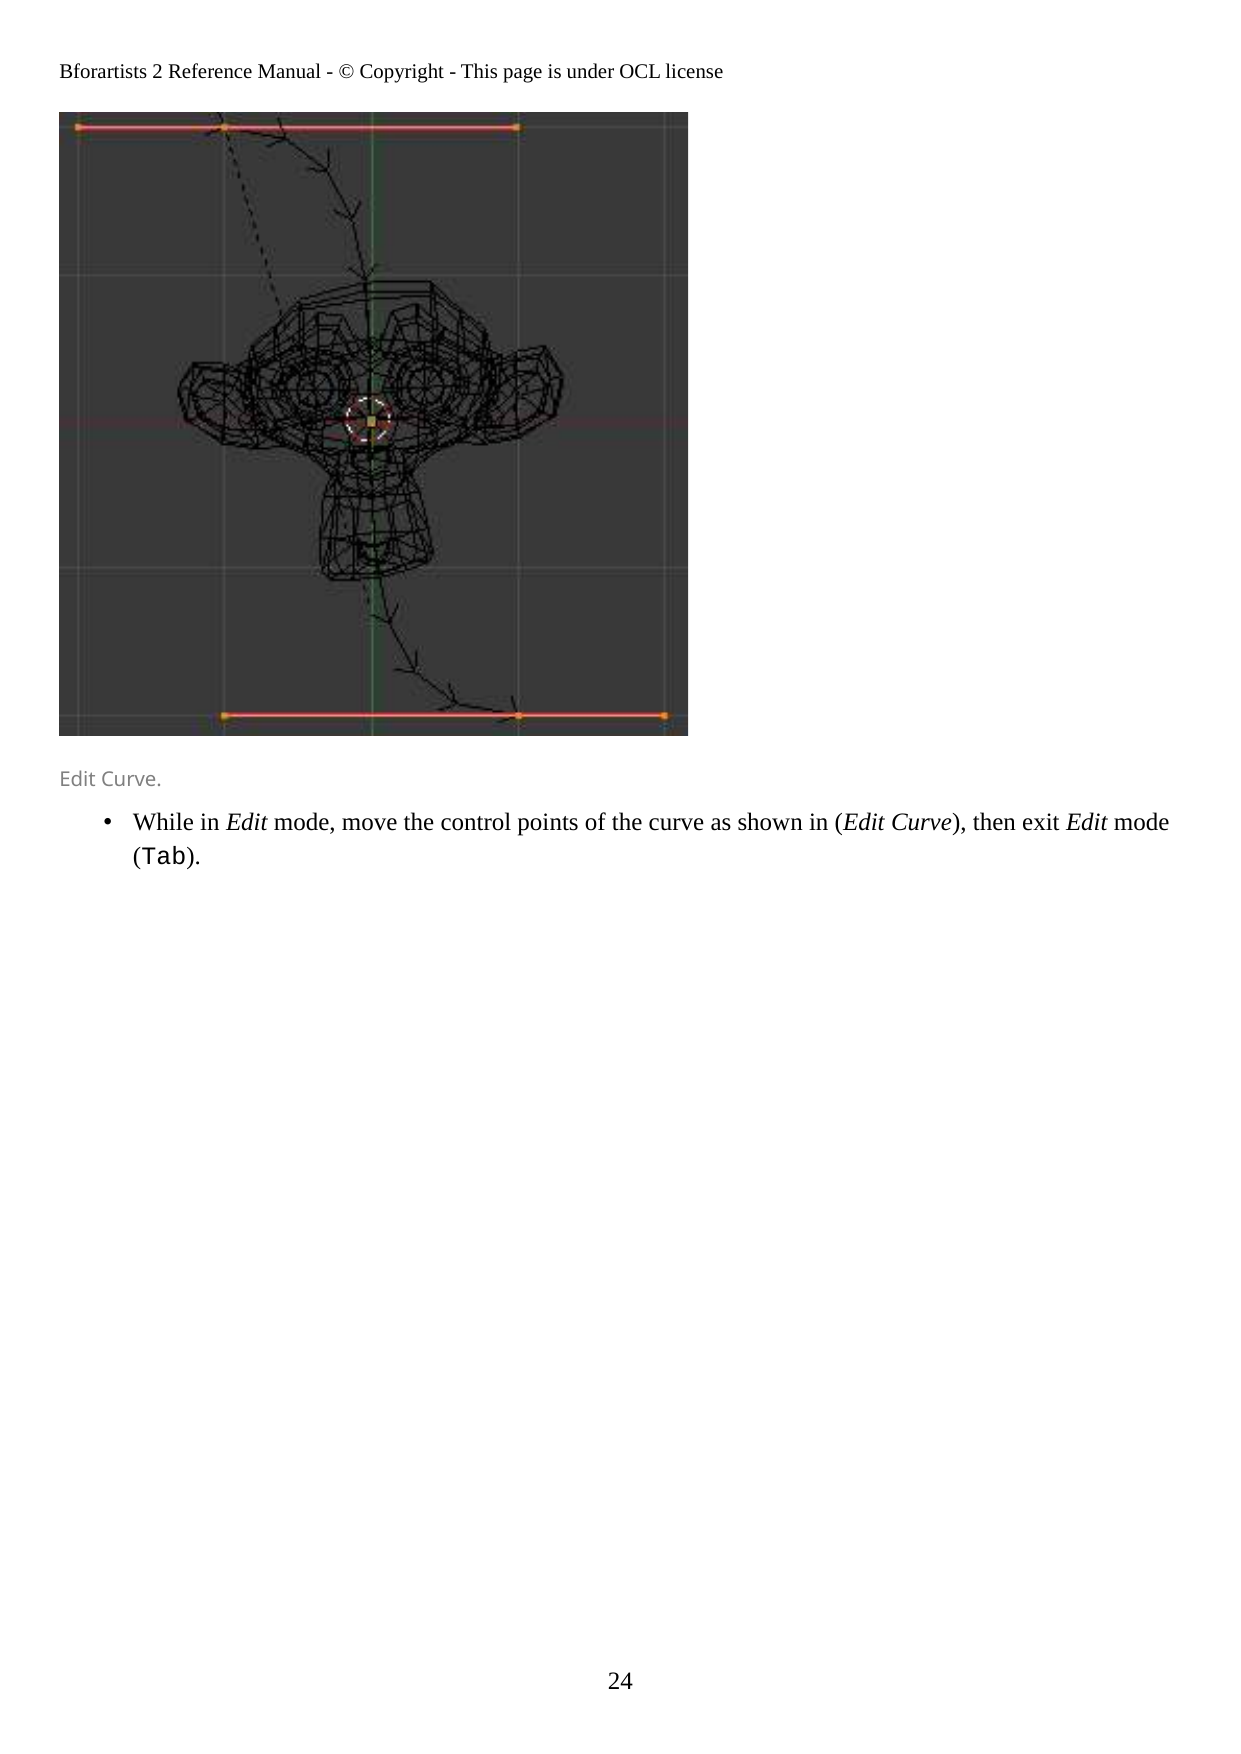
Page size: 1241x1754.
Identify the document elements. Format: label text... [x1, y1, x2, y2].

picture [59, 112, 689, 736]
list While in Edit mode, move the control points of the curve as shown in (Edit Curve), then exit Edit mode (Tab). [103, 807, 1181, 872]
text Edit Curve. [59, 761, 1181, 792]
